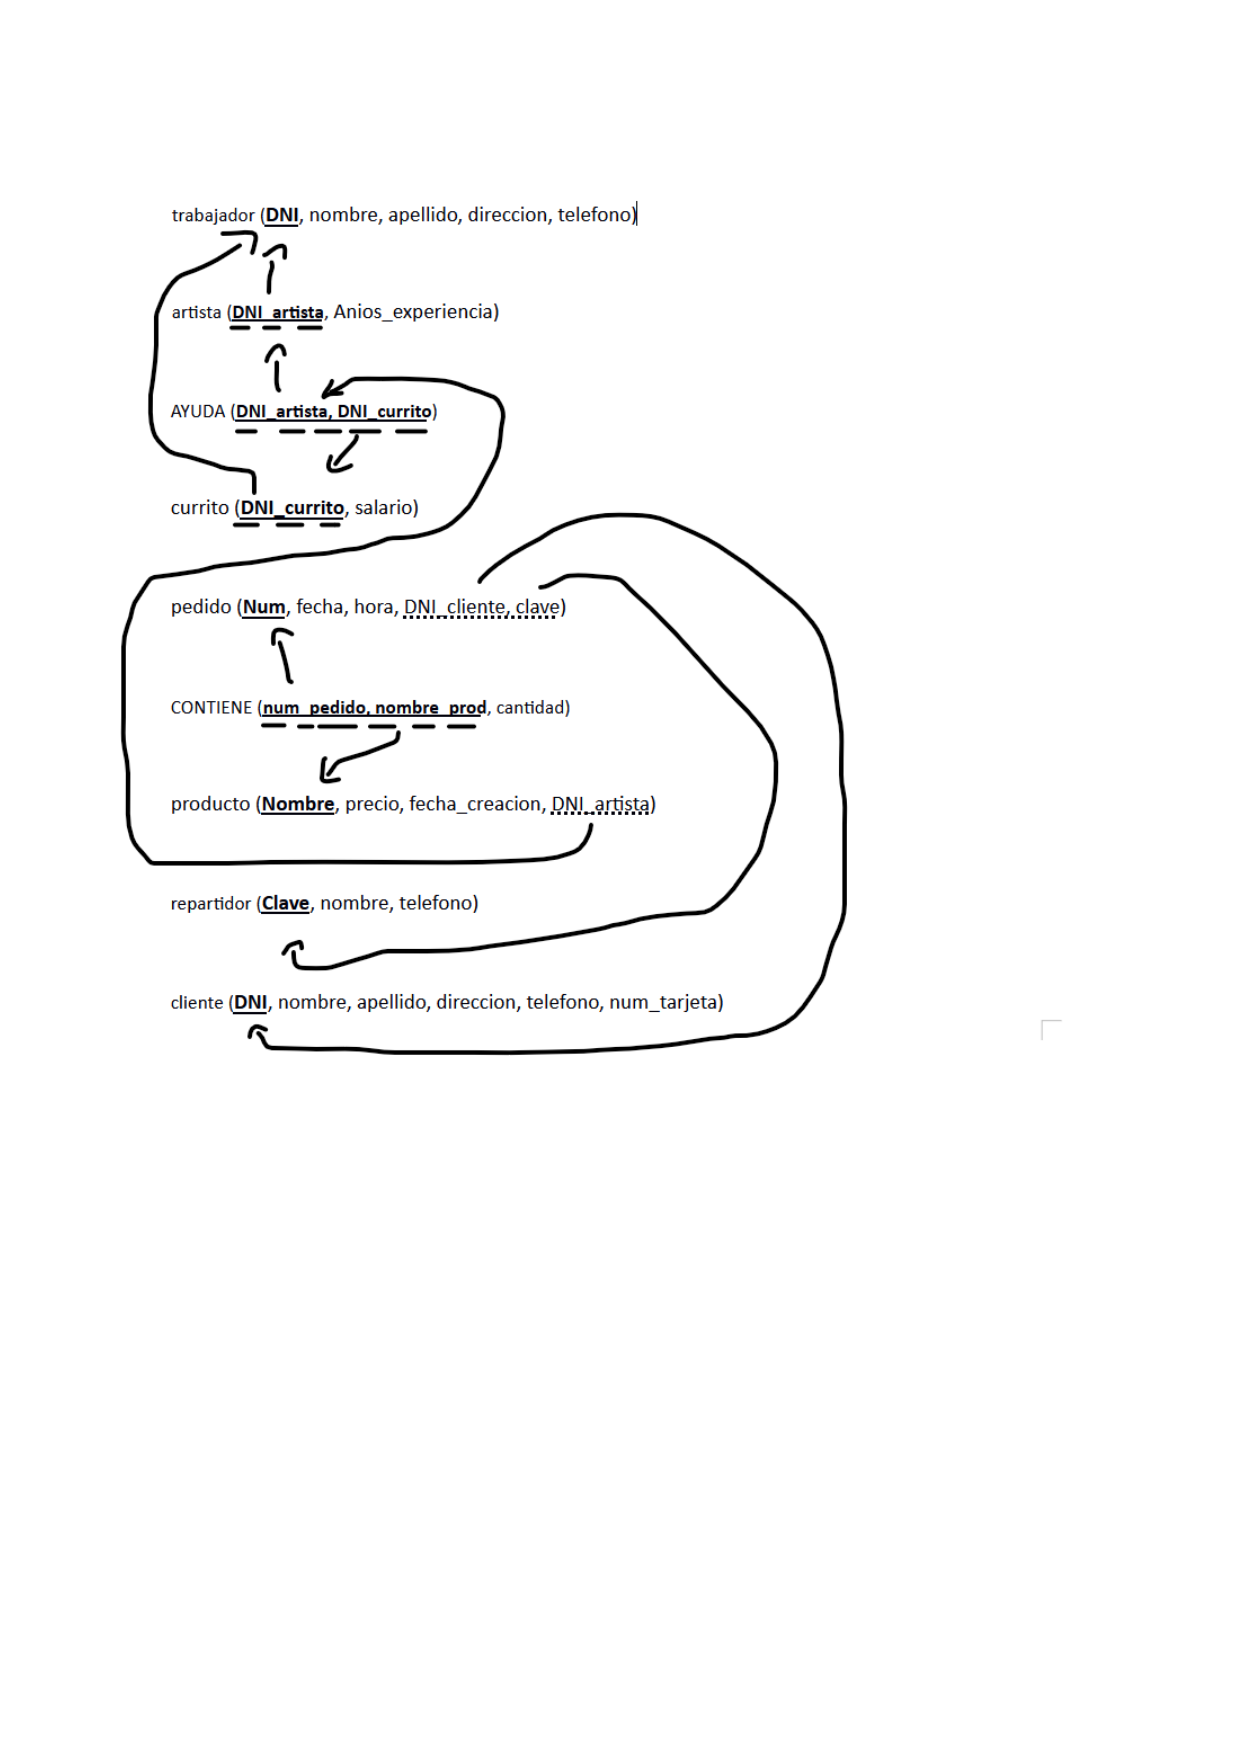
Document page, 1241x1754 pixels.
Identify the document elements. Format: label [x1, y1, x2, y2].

picture [118, 156, 1123, 1056]
